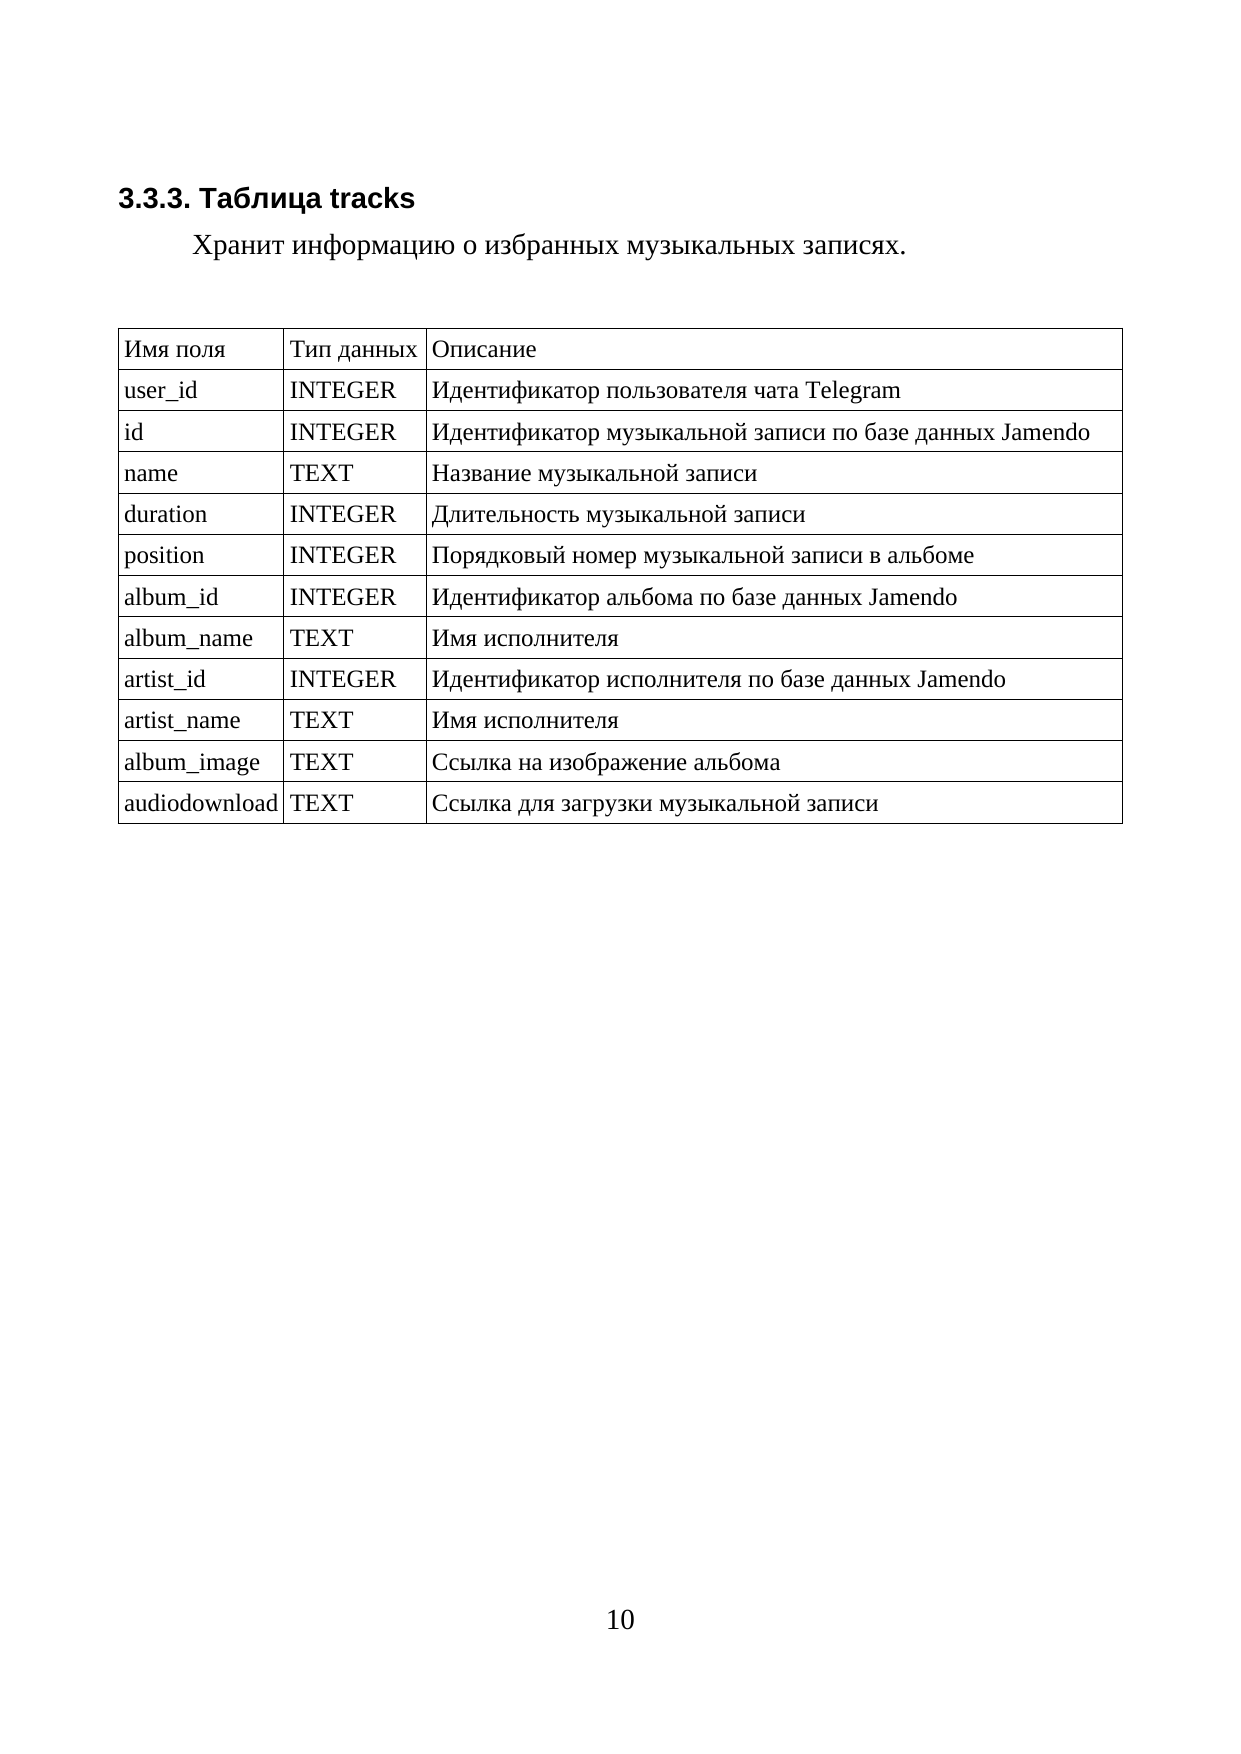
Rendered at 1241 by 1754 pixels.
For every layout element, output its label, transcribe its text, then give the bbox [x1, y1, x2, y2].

table_cell INTEGER [284, 494, 426, 534]
table_cell Идентификатор музыкальной записи по базе данных Jamendo [427, 411, 1122, 451]
table_cell Идентификатор исполнителя по базе данных Jamendo [427, 659, 1122, 699]
table_cell INTEGER [284, 576, 426, 616]
table_cell artist_name [119, 700, 283, 740]
table_header Тип данных [284, 329, 426, 369]
table_cell artist_id [119, 659, 283, 699]
table_cell TEXT [284, 452, 426, 492]
table_cell Ссылка для загрузки музыкальной записи [427, 782, 1122, 822]
table_header Имя поля [119, 329, 283, 369]
table_cell position [119, 535, 283, 575]
table_cell Идентификатор пользователя чата Telegram [427, 370, 1122, 410]
subtitle 3.3.3. Таблица tracks [118, 181, 1122, 214]
table_cell Идентификатор альбома по базе данных Jamendo [427, 576, 1122, 616]
table_cell TEXT [284, 741, 426, 781]
table_cell TEXT [284, 700, 426, 740]
table_cell album_image [119, 741, 283, 781]
table_cell Ссылка на изображение альбома [427, 741, 1122, 781]
table_cell TEXT [284, 782, 426, 822]
table_cell Название музыкальной записи [427, 452, 1122, 492]
table_cell id [119, 411, 283, 451]
table_header Описание [427, 329, 1122, 369]
table_cell name [119, 452, 283, 492]
table_cell Имя исполнителя [427, 700, 1122, 740]
table_cell INTEGER [284, 659, 426, 699]
table_cell Имя исполнителя [427, 617, 1122, 657]
table_cell duration [119, 494, 283, 534]
table_cell Порядковый номер музыкальной записи в альбоме [427, 535, 1122, 575]
table_cell audiodownload [119, 782, 283, 822]
table_cell TEXT [284, 617, 426, 657]
table_cell INTEGER [284, 411, 426, 451]
table_cell INTEGER [284, 370, 426, 410]
table_cell INTEGER [284, 535, 426, 575]
text Хранит информацию о избранных музыкальных записях. [118, 227, 1122, 260]
table_cell album_name [119, 617, 283, 657]
table_cell user_id [119, 370, 283, 410]
table_cell album_id [119, 576, 283, 616]
table_cell Длительность музыкальной записи [427, 494, 1122, 534]
